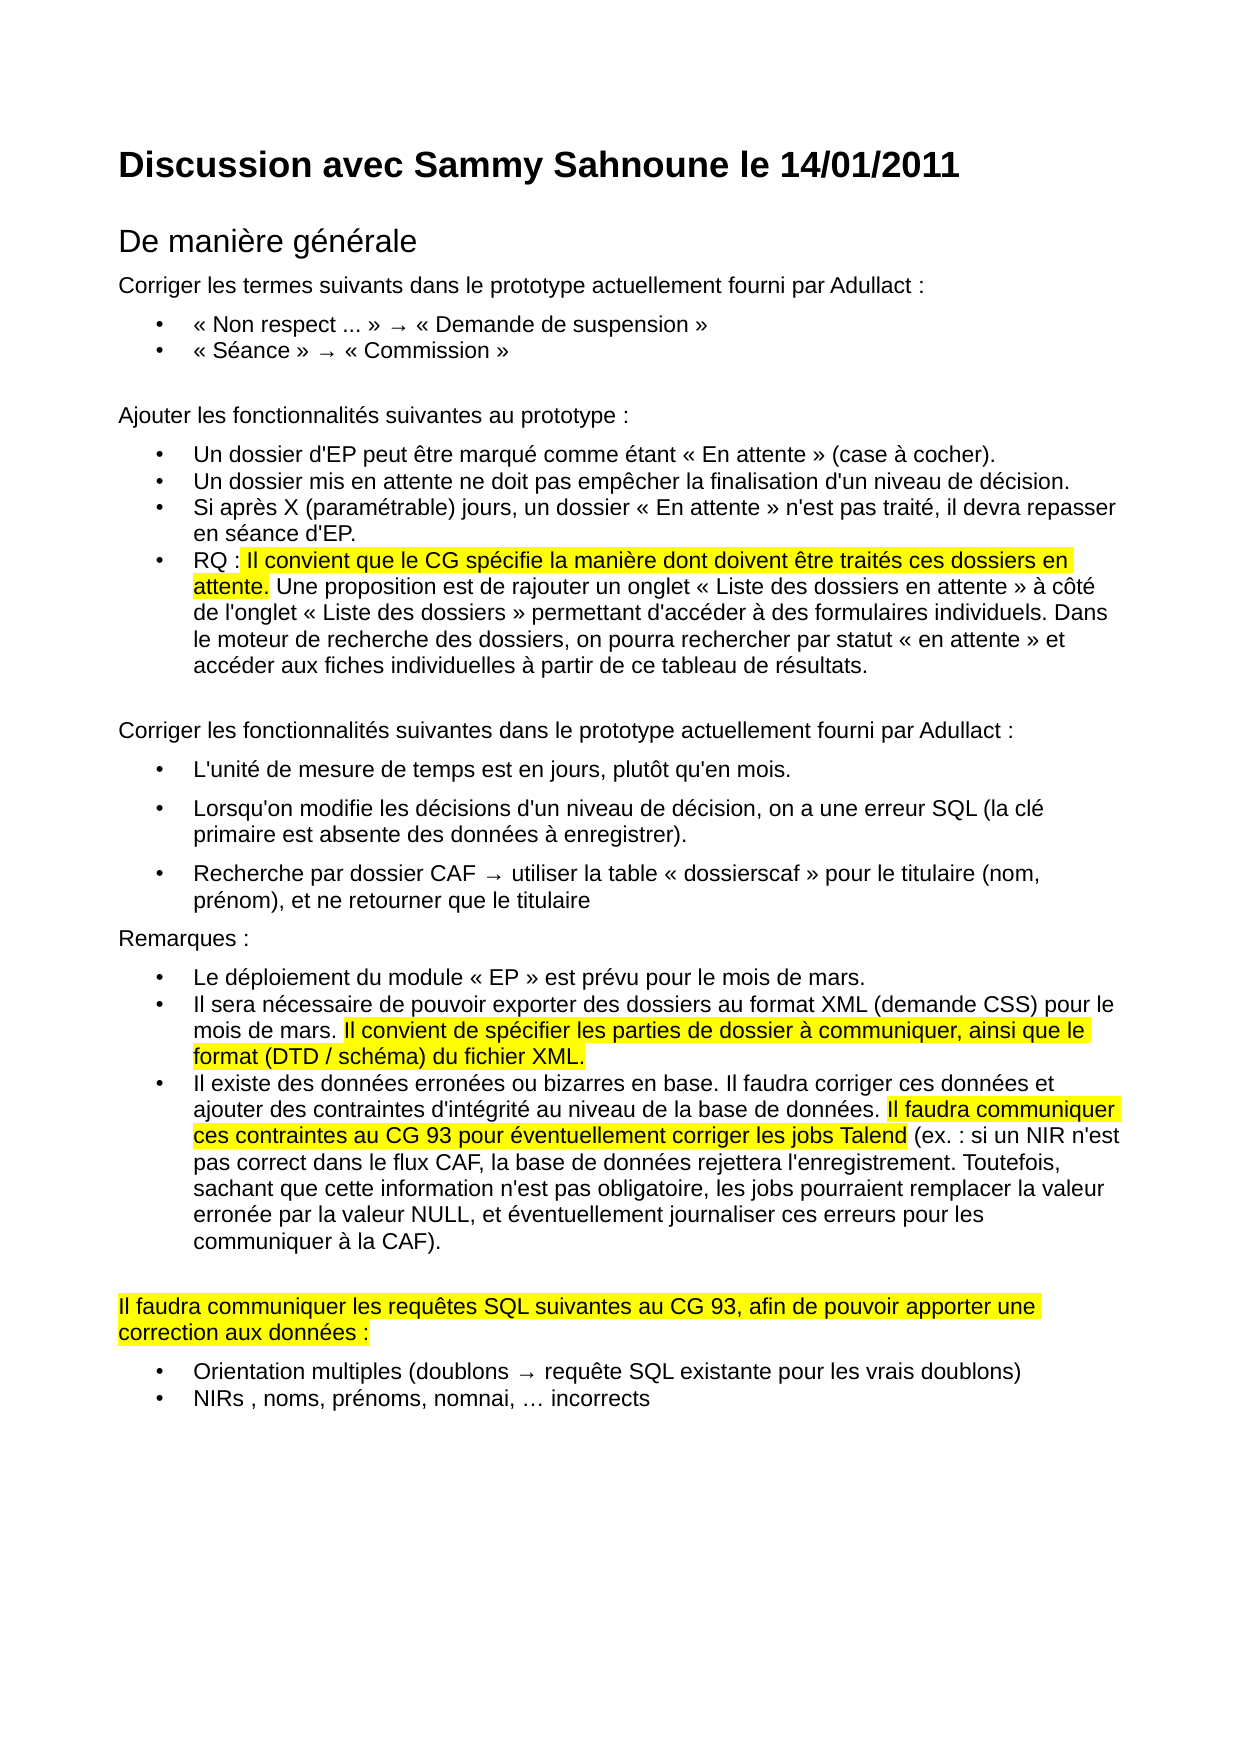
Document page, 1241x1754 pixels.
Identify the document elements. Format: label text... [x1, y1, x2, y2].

subtitle Discussion avec Sammy Sahnoune le 14/01/2011 [118, 143, 1122, 185]
text Il faudra communiquer les requêtes SQL suivantes au CG 93, afin de pouvoir apporter une correction aux données : [118, 1293, 1122, 1346]
text Corriger les termes suivants dans le prototype actuellement fourni par Adullact : [118, 272, 1122, 298]
list Si après X (paramétrable) jours, un dossier « En attente » n'est pas traité, il devra repasser en séance d'EP. [156, 494, 1122, 547]
list Un dossier d'EP peut être marqué comme étant « En attente » (case à cocher). [156, 441, 1122, 468]
list NIRs , noms, prénoms, nomnai, … incorrects [156, 1384, 1122, 1411]
list L'unité de mesure de temps est en jours, plutôt qu'en mois. [156, 756, 1122, 782]
list Lorsqu'on modifie les décisions d'un niveau de décision, on a une erreur SQL (la clé primaire est absente des données à enregistrer). [156, 795, 1122, 848]
list Recherche par dossier CAF → utiliser la table « dossierscaf » pour le titulaire (nom, prénom), et ne retourner que le titulaire [156, 860, 1122, 913]
list RQ : Il convient que le CG spécifie la manière dont doivent être traités ces dossiers en attente. Une proposition est de rajouter un onglet « Liste des dossiers en attente » à côté de l'onglet « Liste des dossiers » permettant d'accéder à des formulaires individuels. Dans le moteur de recherche des dossiers, on pourra rechercher par statut « en attente » et accéder aux fiches individuelles à partir de ce tableau de résultats. [156, 547, 1122, 678]
list Orientation multiples (doublons → requête SQL existante pour les vrais doublons) [156, 1358, 1122, 1384]
list Il existe des données erronées ou bizarres en base. Il faudra corriger ces données et ajouter des contraintes d'intégrité au niveau de la base de données. Il faudra communiquer ces contraintes au CG 93 pour éventuellement corriger les jobs Talend (ex. : si un NIR n'est pas correct dans le flux CAF, la base de données rejettera l'enregistrement. Toutefois, sachant que cette information n'est pas obligatoire, les jobs pourraient remplacer la valeur erronée par la valeur NULL, et éventuellement journaliser ces erreurs pour les communiquer à la CAF). [156, 1070, 1122, 1254]
list Il sera nécessaire de pouvoir exporter des dossiers au format XML (demande CSS) pour le mois de mars. Il convient de spécifier les parties de dossier à communiquer, ainsi que le format (DTD / schéma) du fichier XML. [156, 991, 1122, 1070]
text Ajouter les fonctionnalités suivantes au prototype : [118, 402, 1122, 429]
text Remarques : [118, 925, 1122, 952]
list Le déploiement du module « EP » est prévu pour le mois de mars. [156, 964, 1122, 991]
list Un dossier mis en attente ne doit pas empêcher la finalisation d'un niveau de décision. [156, 468, 1122, 494]
text Corriger les fonctionnalités suivantes dans le prototype actuellement fourni par Adullact : [118, 717, 1122, 744]
subtitle De manière générale [118, 223, 1122, 259]
list « Séance » → « Commission » [156, 337, 1122, 363]
list « Non respect ... » → « Demande de suspension » [156, 311, 1122, 337]
